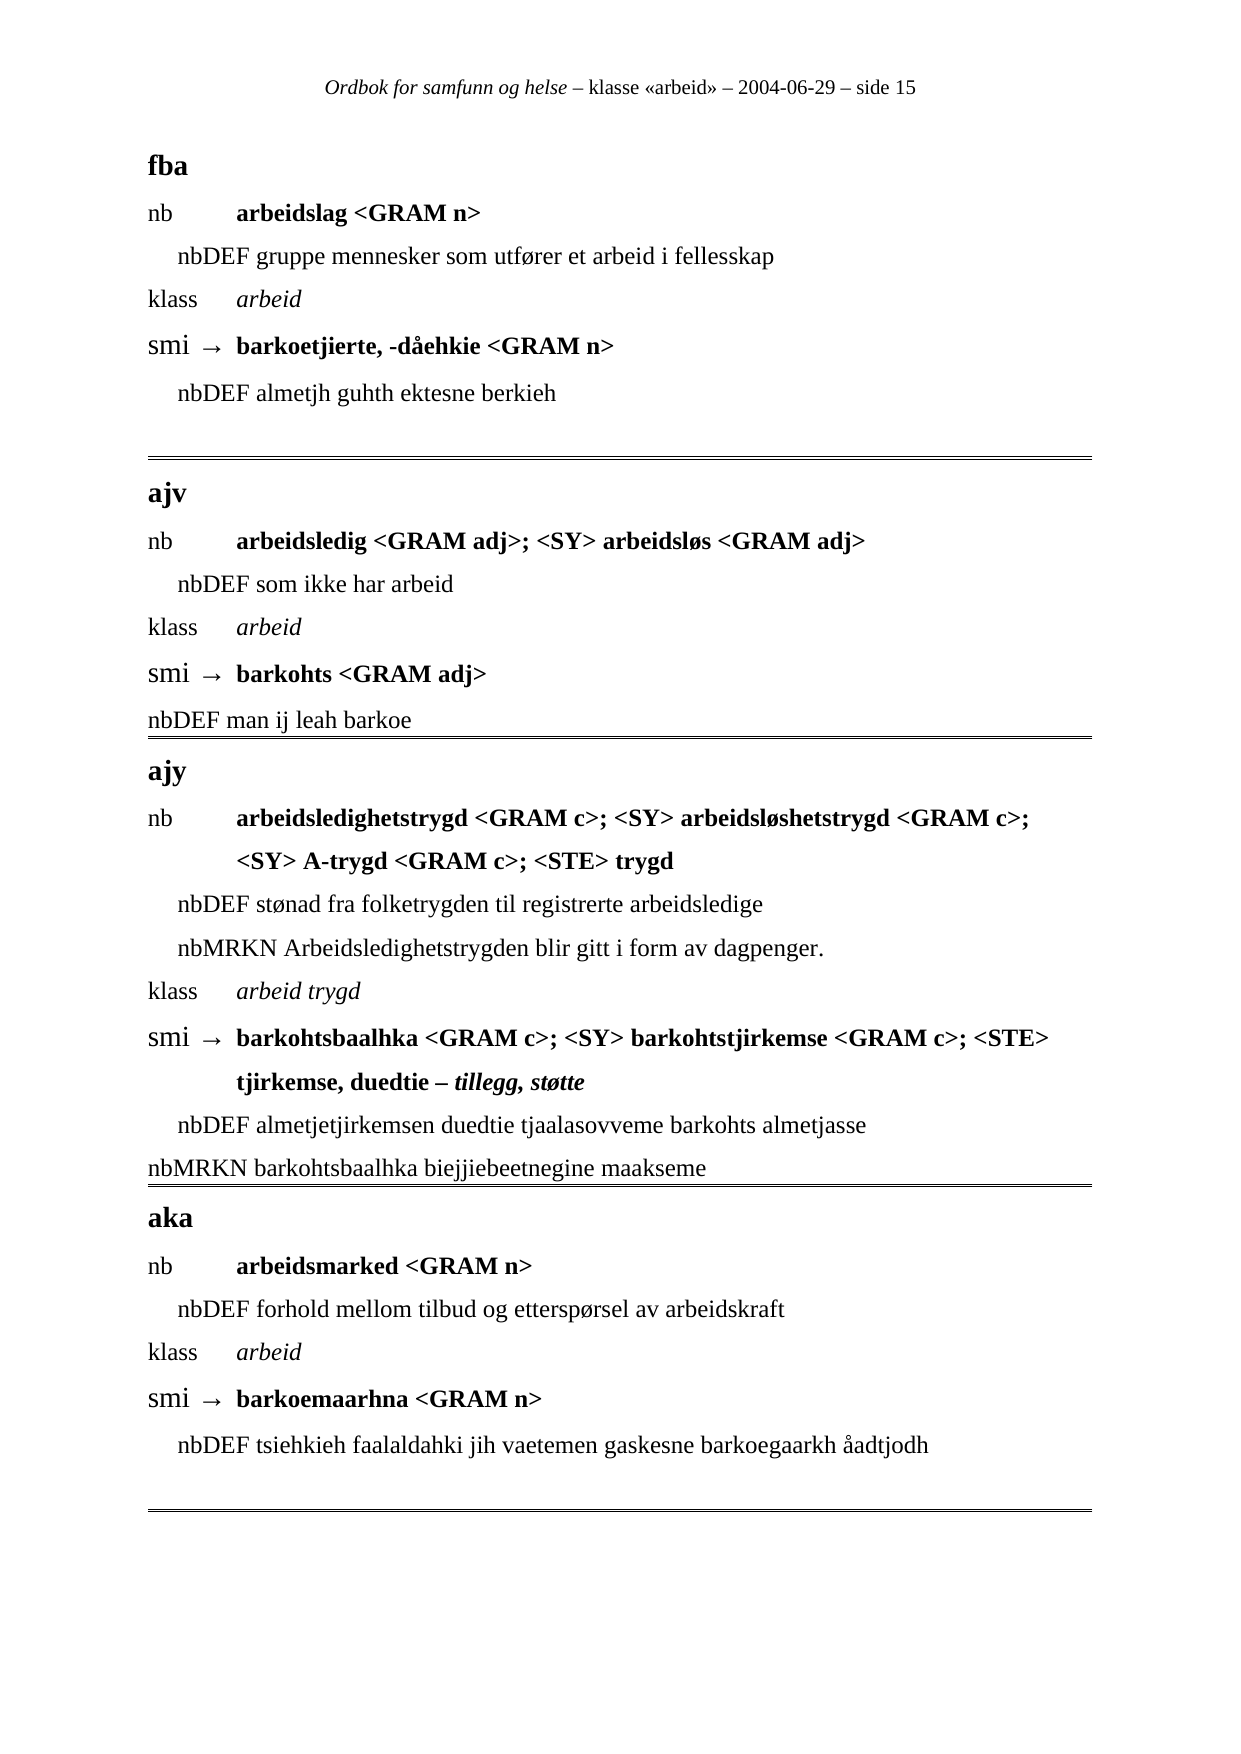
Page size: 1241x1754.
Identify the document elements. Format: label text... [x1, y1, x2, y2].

text smi → barkohts <GRAM adj> [148, 655, 1092, 689]
text nb arbeidslag <GRAM n> [148, 198, 1092, 227]
text klass arbeid [148, 1337, 1092, 1366]
text klass arbeid [148, 284, 1092, 313]
text klass arbeid [148, 612, 1092, 641]
text nbMRKN Arbeidsledighetstrygden blir gitt i form av dagpenger. [177, 933, 1092, 961]
text ajy [148, 753, 1092, 786]
text smi → barkoemaarhna <GRAM n> [148, 1380, 1092, 1414]
text nbDEF forhold mellom tilbud og etterspørsel av arbeidskraft [177, 1294, 1092, 1323]
text klass arbeid trygd [148, 976, 1092, 1004]
text nbDEF almetjh guhth ektesne berkieh [177, 378, 1092, 406]
text nb arbeidsmarked <GRAM n> [148, 1251, 1092, 1279]
text nbDEF almetjetjirkemsen duedtie tjaalasovveme barkohts almetjasse [177, 1110, 1092, 1139]
text smi → barkohtsbaalhka <GRAM c>; <SY> barkohtstjirkemse <GRAM c>; <STE> tjirkemse, duedtie – tillegg, støtte [148, 1019, 1092, 1096]
text fba [148, 148, 1092, 181]
text nbDEF som ikke har arbeid [177, 569, 1092, 598]
text ajv [148, 475, 1092, 509]
text nbMRKN barkohtsbaalhka biejjiebeetnegine maakseme [148, 1153, 1092, 1184]
text nbDEF tsiehkieh faalaldahki jih vaetemen gaskesne barkoegaarkh åadtjodh [177, 1431, 1092, 1459]
text nbDEF man ij leah barkoe [148, 705, 1092, 736]
text nbDEF gruppe mennesker som utfører et arbeid i fellesskap [177, 241, 1092, 270]
text nbDEF stønad fra folketrygden til registrerte arbeidsledige [177, 889, 1092, 918]
text nb arbeidsledig <GRAM adj>; <SY> arbeidsløs <GRAM adj> [148, 526, 1092, 554]
text aka [148, 1201, 1092, 1234]
text nb arbeidsledighetstrygd <GRAM c>; <SY> arbeidsløshetstrygd <GRAM c>; <SY> A-trygd <GRAM c>; <STE> trygd [148, 803, 1092, 875]
text smi → barkoetjierte, -dåehkie <GRAM n> [148, 327, 1092, 361]
